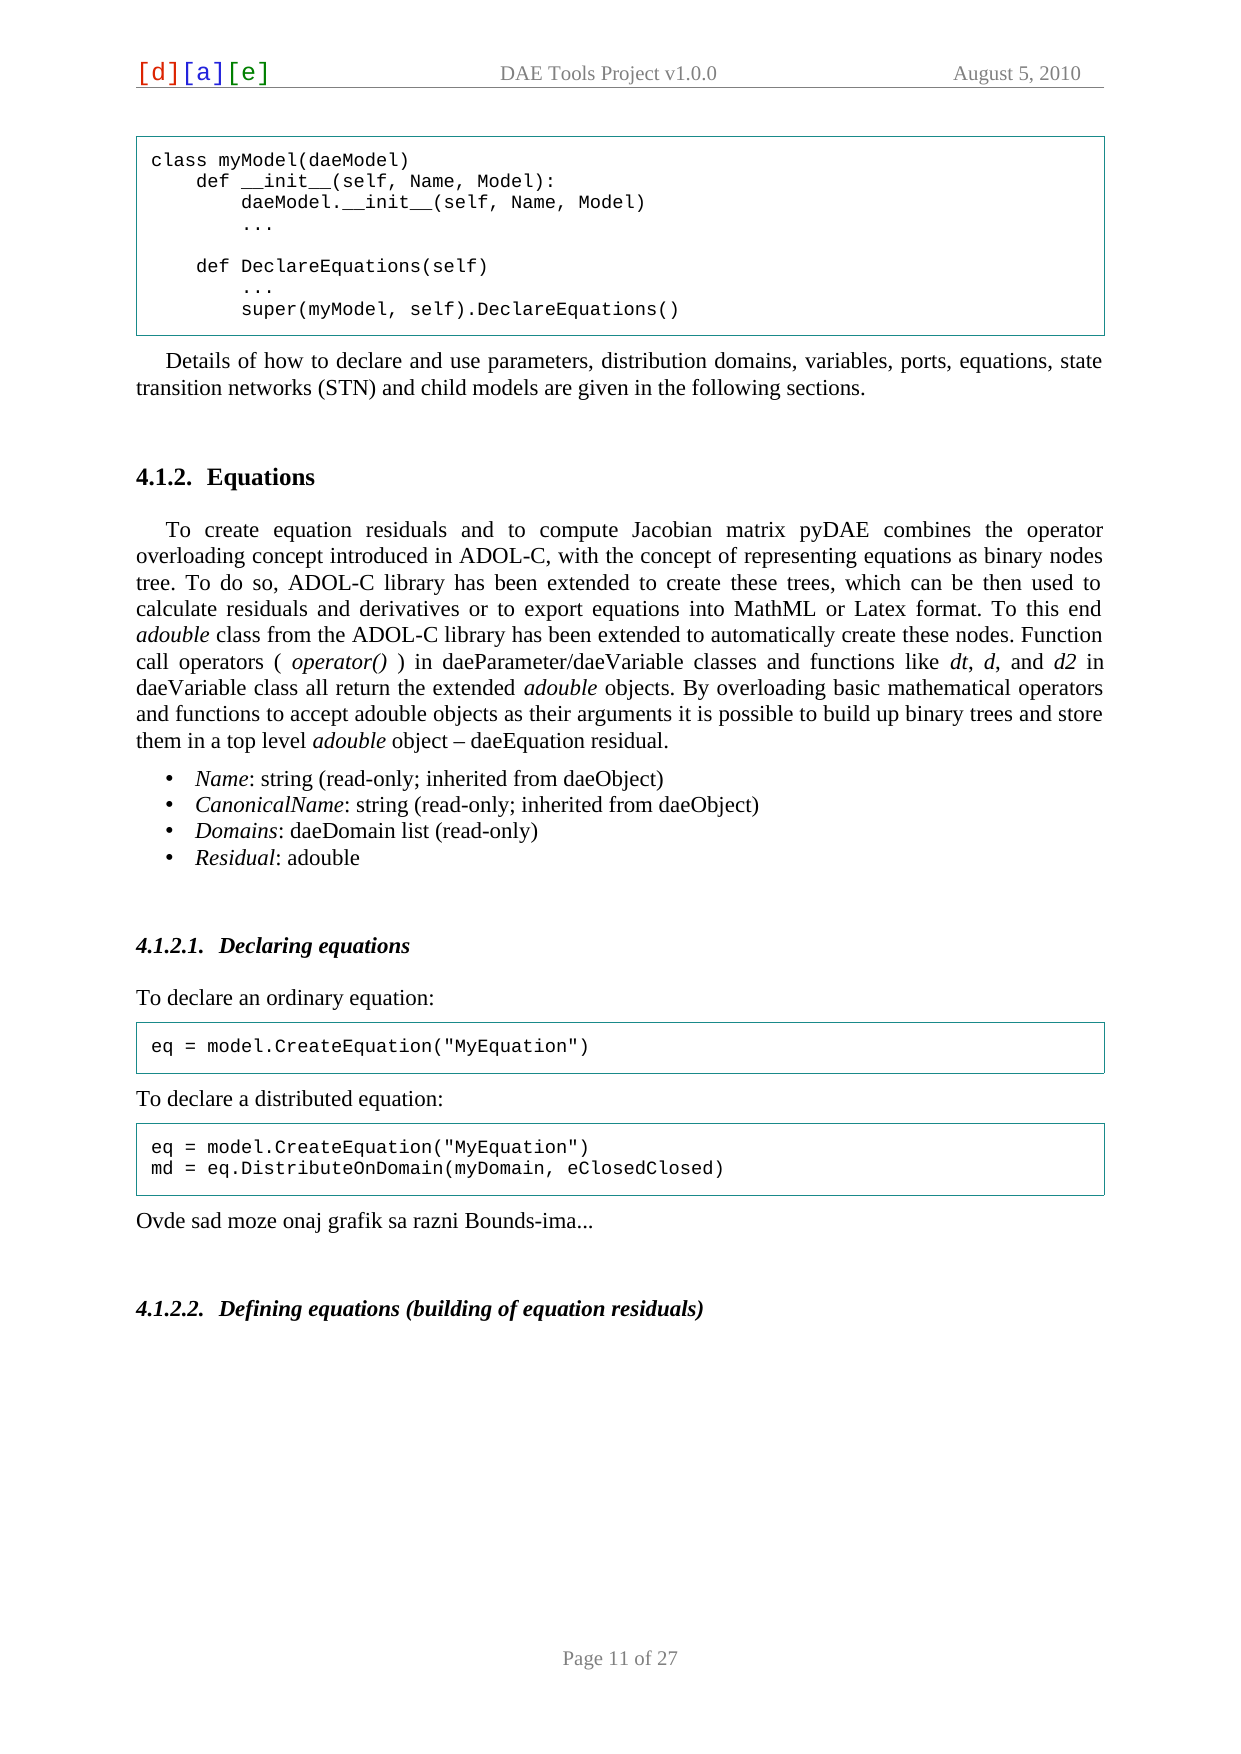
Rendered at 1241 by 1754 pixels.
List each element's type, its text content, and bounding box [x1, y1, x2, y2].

text def DeclareEquations(self) [137, 242, 1104, 263]
text super(myModel, self).DeclareEquations() [137, 284, 1104, 335]
subtitle Defining equations (building of equation residuals) [136, 1296, 1104, 1322]
subtitle Equations [136, 462, 1104, 491]
text eq = model.CreateEquation("MyEquation") [137, 1124, 1104, 1144]
subtitle Declaring equations [136, 933, 1104, 959]
text ... [137, 263, 1104, 284]
text md = eq.DistributeOnDomain(myDomain, eClosedClosed) [137, 1144, 1104, 1195]
list Domains: daeDomain list (read-only) [165, 818, 1104, 844]
text Ovde sad moze onaj grafik sa razni Bounds-ima... [136, 1207, 1104, 1233]
list CanonicalName: string (read-only; inherited from daeObject) [165, 791, 1104, 818]
text To create equation residuals and to compute Jacobian matrix pyDAE combines the operator overloading concept introduced in ADOL-C, with the concept of representing equations as binary nodes tree. To do so, ADOL-C library has been extended to create these trees, which can be then used to calculate residuals and derivatives or to export equations into MathML or Latex format. To this end adouble class from the ADOL-C library has been extended to automatically create these nodes. Function call operators ( operator() ) in daeParameter/daeVariable classes and functions like dt, d, and d2 in daeVariable class all return the extended adouble objects. By overloading basic mathematical operators and functions to accept adouble objects as their arguments it is possible to build up binary trees and store them in a top level adouble object – daeEquation residual. [136, 516, 1104, 753]
text To declare a distributed equation: [136, 1085, 1104, 1111]
text class myModel(daeModel) [137, 137, 1104, 157]
text def __init__(self, Name, Model): daeModel.__init__(self, Name, Model) [137, 157, 1104, 199]
list Name: string (read-only; inherited from daeObject) [165, 765, 1104, 791]
text Details of how to declare and use parameters, distribution domains, variables, ports, equations, state transition networks (STN) and child models are given in the following sections. [136, 347, 1104, 400]
list Residual: adouble [165, 844, 1104, 870]
text ... [137, 199, 1104, 236]
text eq = model.CreateEquation("MyEquation") [137, 1023, 1104, 1073]
text To declare an ordinary equation: [136, 984, 1104, 1010]
